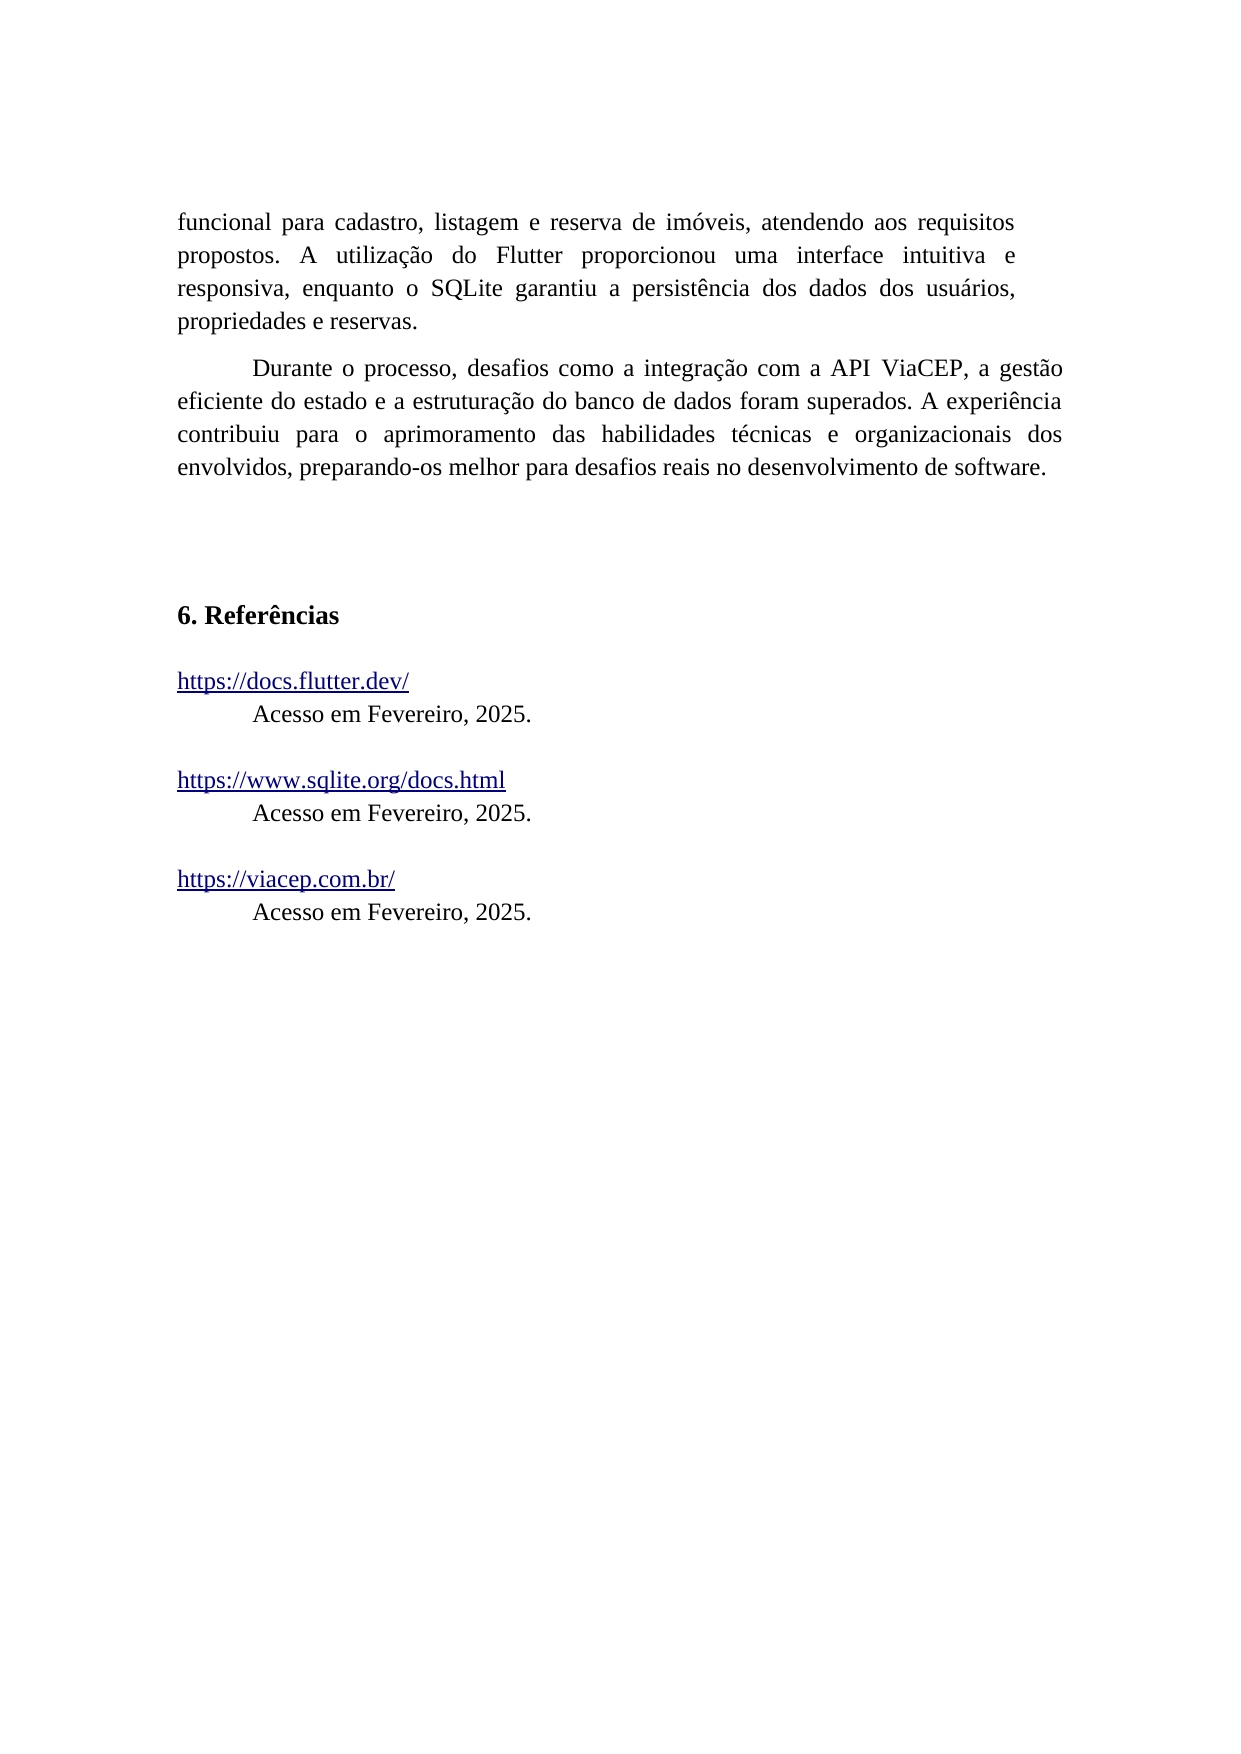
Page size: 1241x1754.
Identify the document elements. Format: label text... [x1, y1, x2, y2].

text funcional para cadastro, listagem e reserva de imóveis, atendendo aos requisitos propostos. A utilização do Flutter proporcionou uma interface intuitiva e responsiva, enquanto o SQLite garantiu a persistência dos dados dos usuários, propriedades e reservas. [177, 207, 1016, 334]
text https://www.sqlite.org/docs.html Acesso em Fevereiro, 2025. https://viacep.com.br/ [177, 765, 1063, 893]
text Acesso em Fevereiro, 2025. [177, 897, 1063, 926]
text https://docs.flutter.dev/ Acesso em Fevereiro, 2025. [177, 666, 1063, 728]
text Durante o processo, desafios como a integração com a API ViaCEP, a gestão eficiente do estado e a estruturação do banco de dados foram superados. A experiência contribuiu para o aprimoramento das habilidades técnicas e organizacionais dos envolvidos, preparando-os melhor para desafios reais no desenvolvimento de software. [177, 353, 1063, 481]
text 6. Referências [177, 599, 1016, 630]
